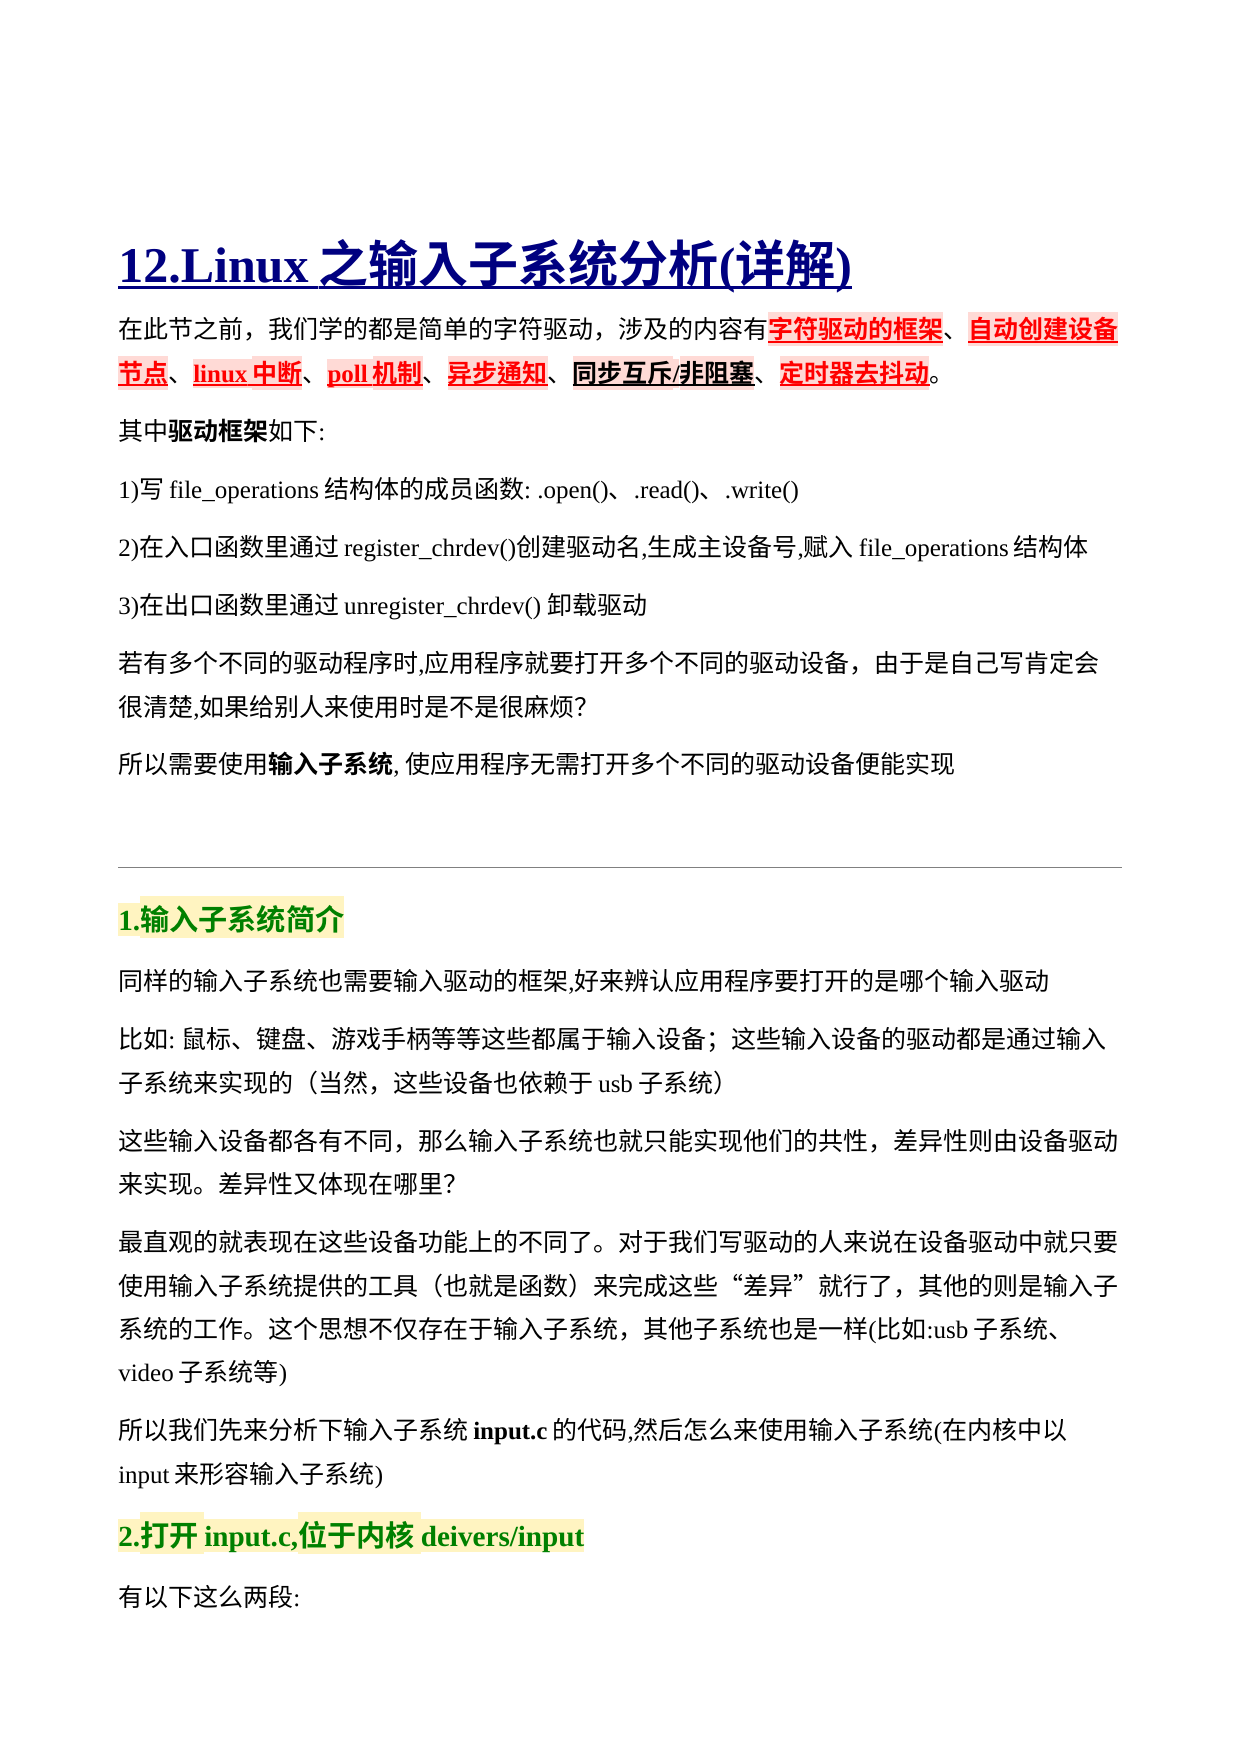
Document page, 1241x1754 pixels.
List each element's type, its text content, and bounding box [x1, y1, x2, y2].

text 最直观的就表现在这些设备功能上的不同了。对于我们写驱动的人来说在设备驱动中就只要使用输入子系统提供的工具（也就是函数）来完成这些“差异”就行了，其他的则是输入子系统的工作。这个思想不仅存在于输入子系统，其他子系统也是一样(比如:usb子系统、video子系统等) [118, 1222, 1122, 1389]
text 这些输入设备都各有不同，那么输入子系统也就只能实现他们的共性，差异性则由设备驱动来实现。差异性又体现在哪里？ [118, 1121, 1122, 1201]
text 1)写file_operations结构体的成员函数: .open()、.read()、.write() [118, 469, 1122, 506]
text 3)在出口函数里通过unregister_chrdev() 卸载驱动 [118, 586, 1122, 622]
text 在此节之前，我们学的都是简单的字符驱动，涉及的内容有字符驱动的框架、自动创建设备节点、linux中断、poll机制、异步通知、同步互斥/非阻塞、定时器去抖动。 [118, 310, 1122, 390]
text 比如: 鼠标、键盘、游戏手柄等等这些都属于输入设备；这些输入设备的驱动都是通过输入子系统来实现的（当然，这些设备也依赖于usb子系统） [118, 1019, 1122, 1099]
text 有以下这么两段: [118, 1578, 1122, 1614]
text 2.打开input.c,位于内核deivers/input [118, 1512, 1122, 1554]
text 1.输入子系统简介 [118, 896, 1122, 938]
text 2)在入口函数里通过register_chrdev()创建驱动名,生成主设备号,赋入file_operations结构体 [118, 527, 1122, 564]
subtitle 12.Linux之输入子系统分析(详解) [118, 229, 1122, 297]
text 所以我们先来分析下输入子系统input.c的代码,然后怎么来使用输入子系统(在内核中以input来形容输入子系统) [118, 1411, 1122, 1491]
text 同样的输入子系统也需要输入驱动的框架,好来辨认应用程序要打开的是哪个输入驱动 [118, 962, 1122, 998]
text 所以需要使用输入子系统, 使应用程序无需打开多个不同的驱动设备便能实现 [118, 745, 1122, 781]
text 若有多个不同的驱动程序时,应用程序就要打开多个不同的驱动设备，由于是自己写肯定会很清楚,如果给别人来使用时是不是很麻烦？ [118, 643, 1122, 723]
text 其中驱动框架如下: [118, 411, 1122, 448]
